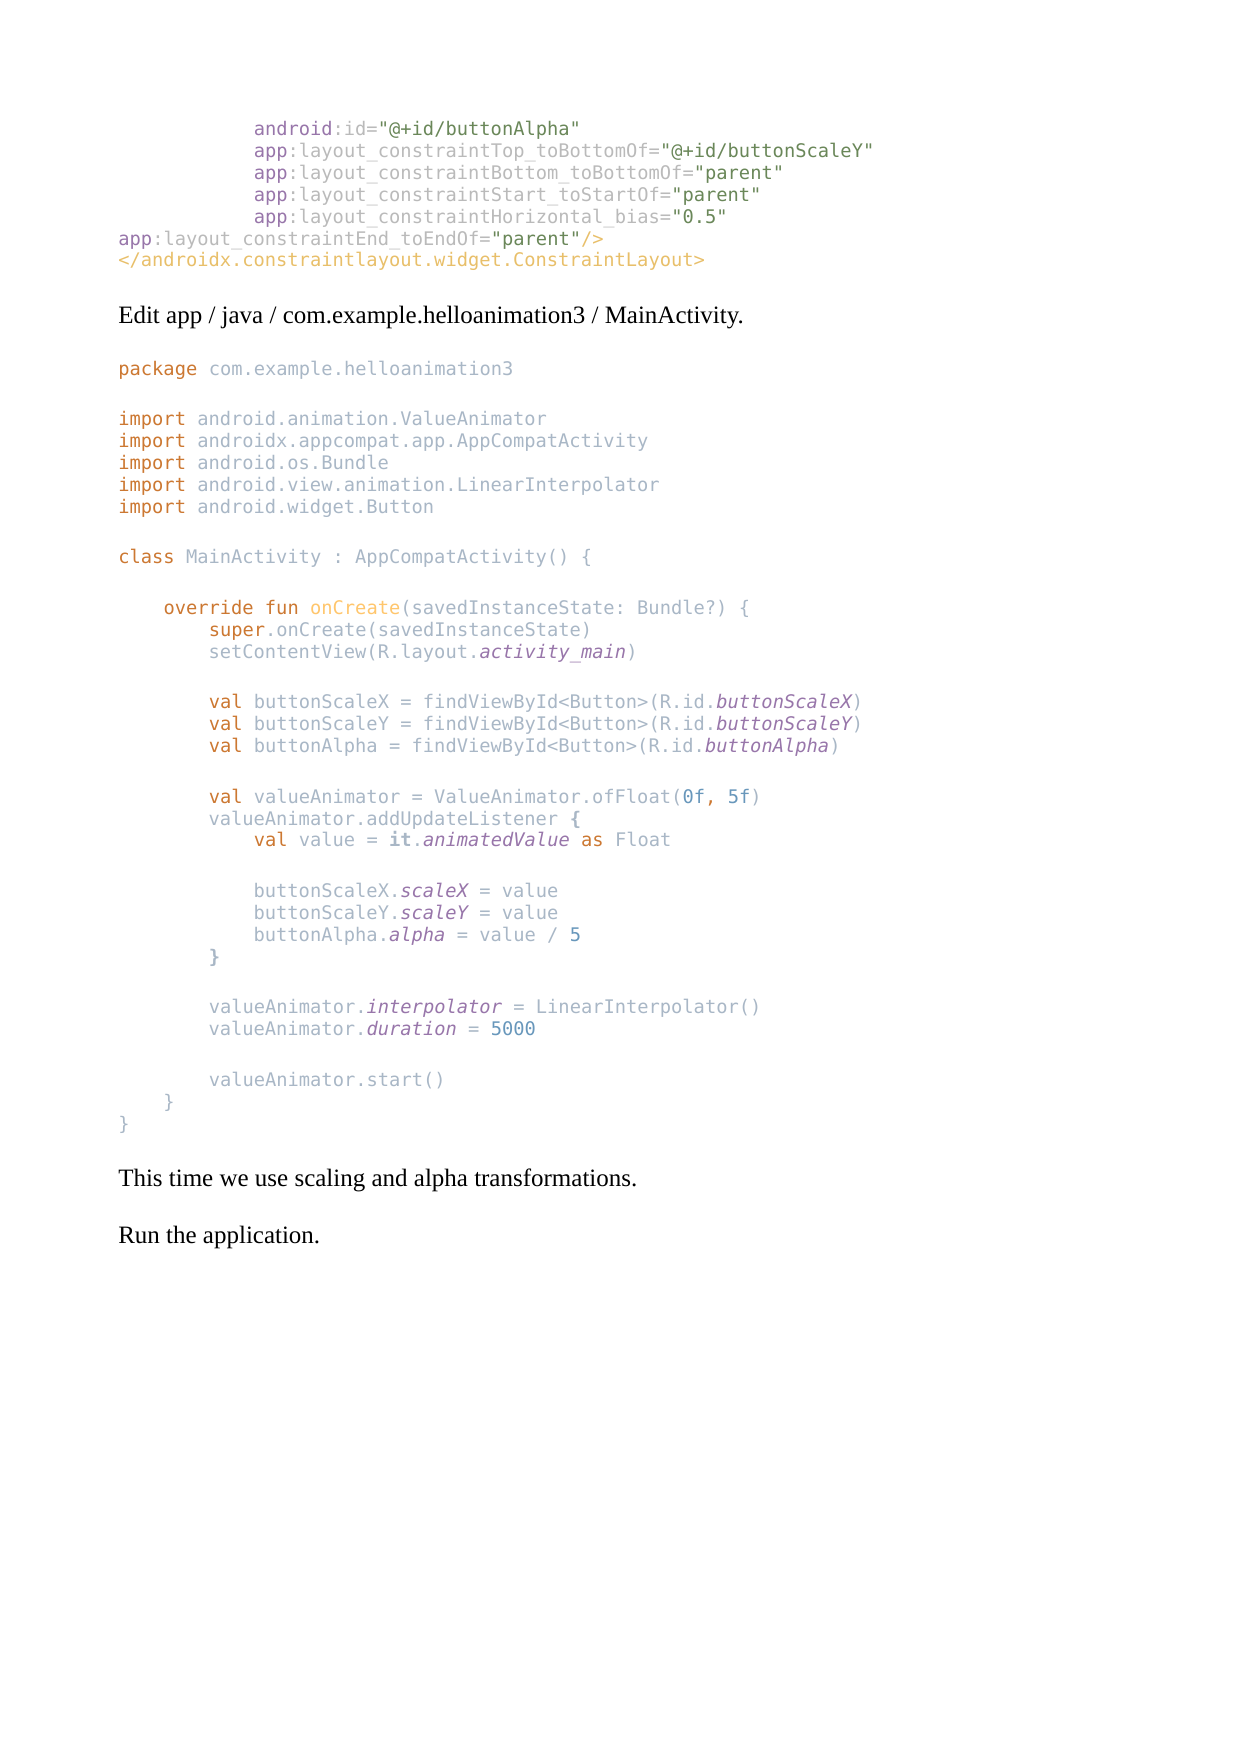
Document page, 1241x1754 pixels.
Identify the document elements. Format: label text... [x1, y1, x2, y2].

text This time we use scaling and alpha transformations. [118, 1163, 1122, 1192]
text package com.example.helloanimation3 import android.animation.ValueAnimator import androidx.appcompat.app.AppCompatActivity import android.os.Bundle import android.view.animation.LinearInterpolator import android.widget.Button class MainActivity : AppCompatActivity() { override fun onCreate(savedInstanceState: Bundle?) { super.onCreate(savedInstanceState) setContentView(R.layout.activity_main) val buttonScaleX = findViewById<Button>(R.id.buttonScaleX) val buttonScaleY = findViewById<Button>(R.id.buttonScaleY) val buttonAlpha = findViewById<Button>(R.id.buttonAlpha) val valueAnimator = ValueAnimator.ofFloat(0f, 5f) valueAnimator.addUpdateListener { val value = it.animatedValue as Float buttonScaleX.scaleX = value buttonScaleY.scaleY = value buttonAlpha.alpha = value / 5 } valueAnimator.interpolator = LinearInterpolator() valueAnimator.duration = 5000 valueAnimator.start() } } [118, 357, 1122, 1134]
text android:id="@+id/buttonAlpha" app:layout_constraintTop_toBottomOf="@+id/buttonScaleY" app:layout_constraintBottom_toBottomOf="parent" app:layout_constraintStart_toStartOf="parent" app:layout_constraintHorizontal_bias="0.5" app:layout_constraintEnd_toEndOf="parent"/> </androidx.constraintlayout.widget.ConstraintLayout> [118, 118, 1122, 271]
text Run the application. [118, 1221, 1122, 1249]
text Edit app / java / com.example.helloanimation3 / MainActivity. [118, 300, 1122, 329]
